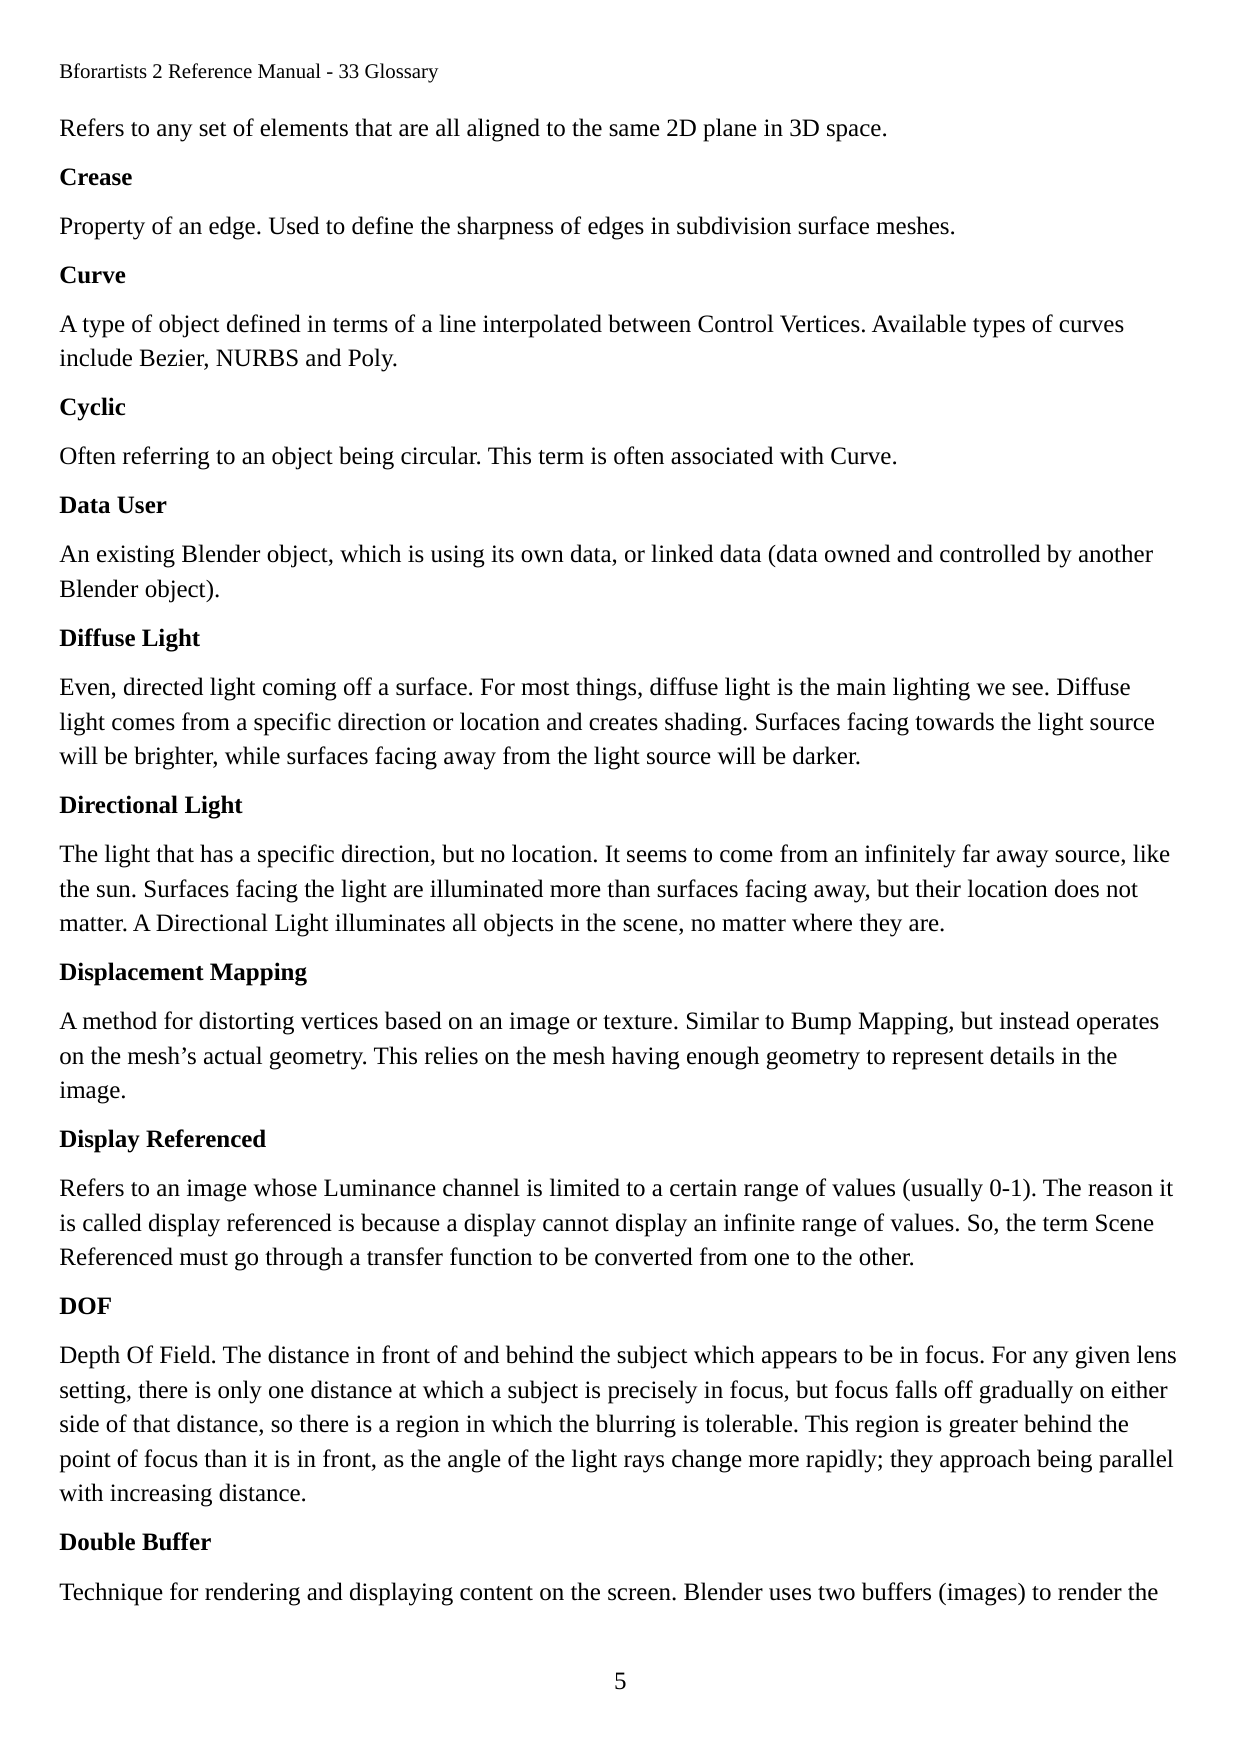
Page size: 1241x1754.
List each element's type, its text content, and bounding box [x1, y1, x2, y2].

text Depth Of Field. The distance in front of and behind the subject which appears to be in focus. For any given lens setting, there is only one distance at which a subject is precisely in focus, but focus falls off gradually on either side of that distance, so there is a region in which the blurring is tolerable. This region is greater behind the point of focus than it is in front, as the angle of the light rays change more rapidly; they approach being parallel with increasing distance. [59, 1341, 1181, 1507]
text Displacement Mapping [59, 957, 1181, 986]
text Refers to any set of elements that are all aligned to the same 2D plane in 3D space. [59, 113, 1181, 141]
text The light that has a specific direction, but no location. It seems to come from an infinitely far away source, like the sun. Surfaces facing the light are illuminated more than surfaces facing away, but their location does not matter. A Directional Light illuminates all objects in the scene, no matter where they are. [59, 839, 1181, 937]
text Display Referenced [59, 1124, 1181, 1153]
text Data User [59, 491, 1181, 519]
text Diffuse Light [59, 623, 1181, 652]
text Technique for rendering and displaying content on the screen. Blender uses two buffers (images) to render the [59, 1577, 1181, 1605]
text Refers to an image whose Luminance channel is limited to a certain range of values (usually 0-1). The reason it is called display referenced is because a display cannot display an infinite range of values. So, the term Scene Referenced must go through a transfer function to be converted from one to the other. [59, 1173, 1181, 1271]
text Double Buffer [59, 1527, 1181, 1556]
text Even, directed light coming off a surface. For most things, diffuse light is the main lighting we see. Diffuse light comes from a specific direction or location and creates shading. Surfaces facing towards the light source will be brighter, while surfaces facing away from the light source will be darker. [59, 672, 1181, 770]
text Curve [59, 260, 1181, 288]
text A method for distorting vertices based on an image or texture. Similar to Bump Mapping, but instead operates on the mesh’s actual geometry. This relies on the mesh having enough geometry to represent details in the image. [59, 1006, 1181, 1104]
text An existing Blender object, which is using its own data, or linked data (data owned and controlled by another Blender object). [59, 539, 1181, 603]
text Crease [59, 162, 1181, 190]
text Property of an edge. Used to define the sharpness of edges in subdivision surface meshes. [59, 211, 1181, 239]
text DOF [59, 1291, 1181, 1320]
text Often referring to an object being circular. This term is often associated with Curve. [59, 441, 1181, 470]
text Directional Light [59, 790, 1181, 819]
text A type of object defined in terms of a line interpolated between Control Vertices. Available types of curves include Bezier, NURBS and Poly. [59, 309, 1181, 372]
text Cyclic [59, 392, 1181, 421]
